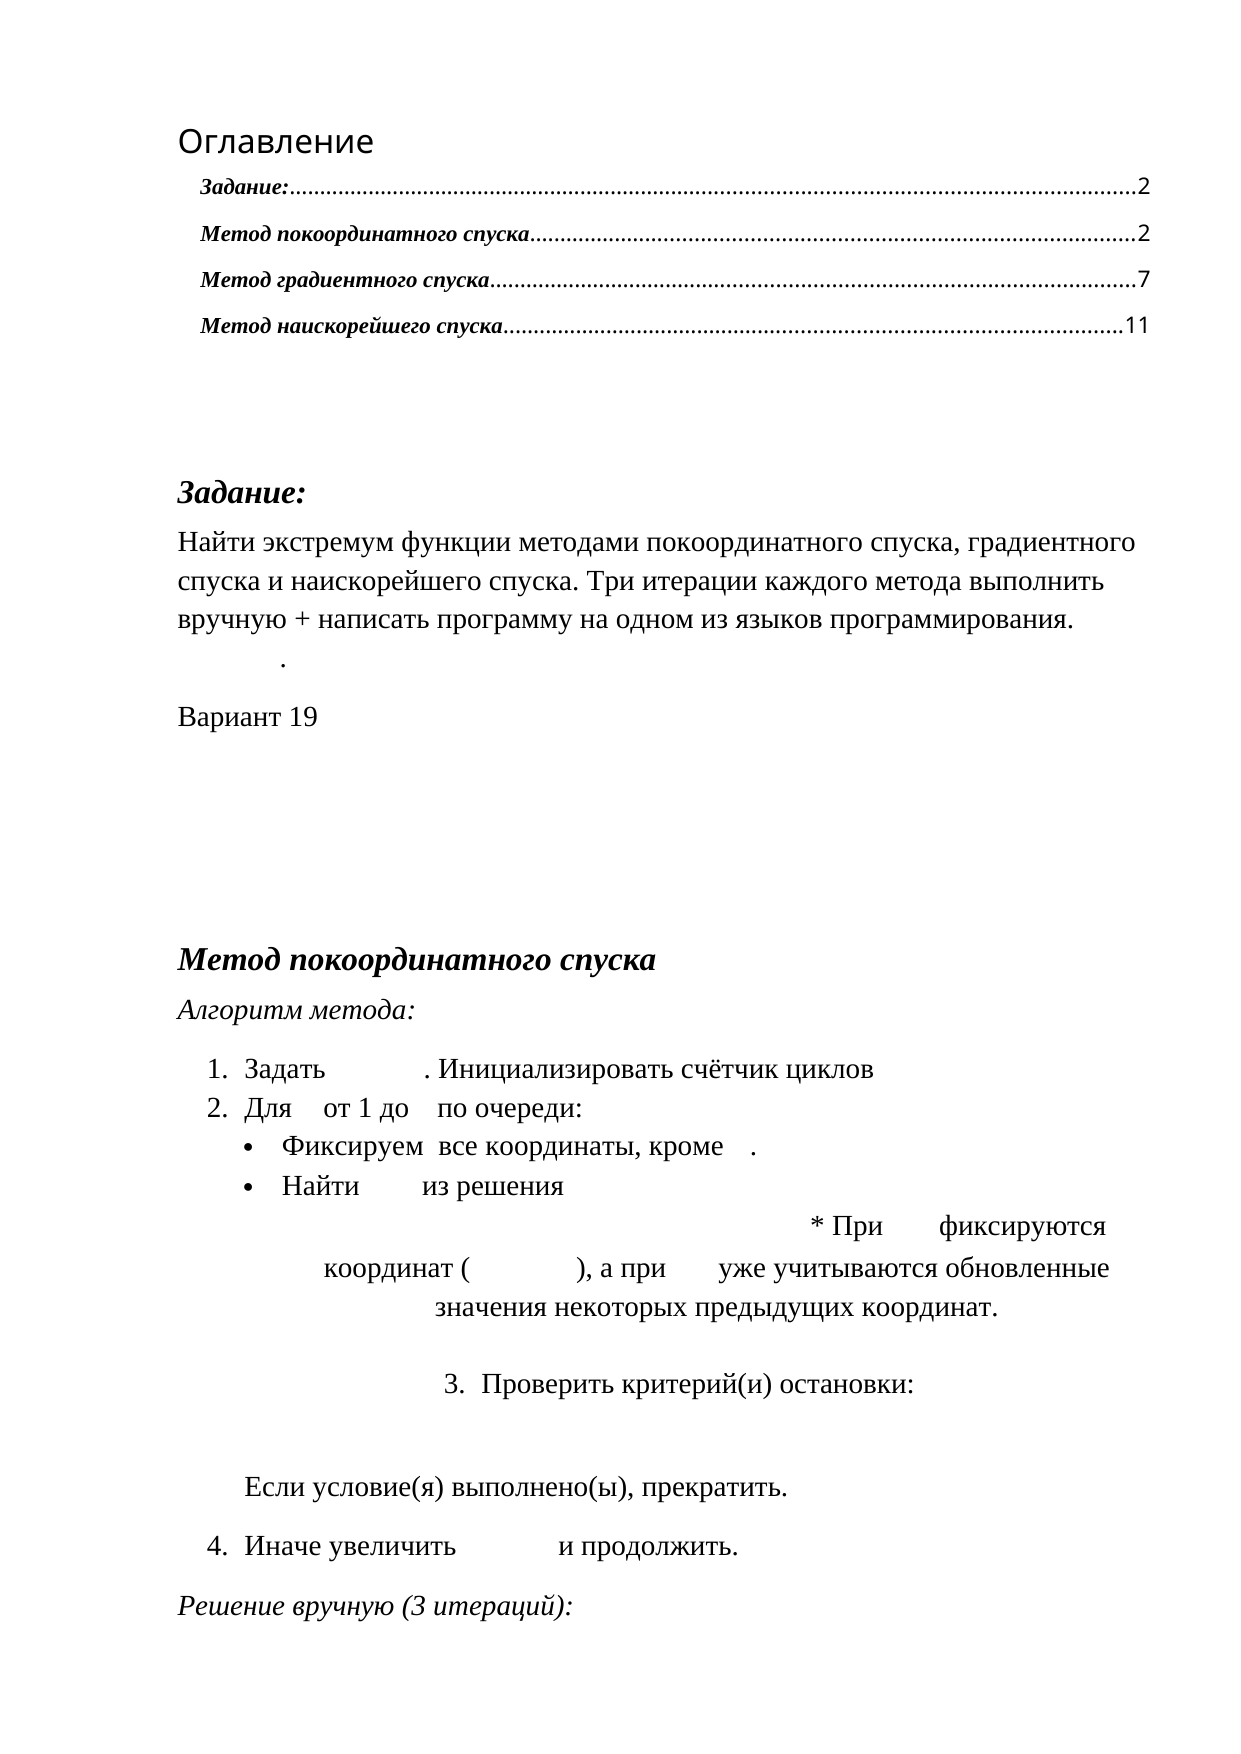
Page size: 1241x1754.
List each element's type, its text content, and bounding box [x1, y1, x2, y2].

subtitle Задание: [177, 472, 1152, 510]
list * При фиксируются координат (), а при уже учитываются обновленные значения некоторых предыдущих координат. [282, 1208, 1152, 1323]
text Найти экстремум функции методами покоординатного спуска, градиентного спуска и наискорейшего спуска. Три итерации каждого метода выполнить вручную + написать программу на одном из языков программирования. . [177, 524, 1152, 673]
list Найти из решения [244, 1167, 1152, 1203]
text Решение вручную (3 итераций): [177, 1588, 1152, 1621]
subtitle Оглавление [177, 118, 1152, 163]
list Проверить критерий(и) остановки: [207, 1367, 1152, 1444]
text Метод градиентного спуска 7 [200, 263, 1152, 294]
text Вариант 19 [177, 699, 1152, 733]
text Метод покоординатного спуска 2 [200, 217, 1152, 248]
text Метод наискорейшего спуска 11 [200, 309, 1152, 341]
text Если условие(я) выполнено(ы), прекратить. [177, 1469, 1152, 1503]
subtitle Метод покоординатного спуска [177, 940, 1152, 978]
list Задать . Инициализировать счётчик циклов [207, 1051, 1152, 1085]
text Алгоритм метода: [177, 992, 1152, 1026]
list Для от 1 до по очереди: [207, 1090, 1152, 1123]
text Задание: 2 [200, 170, 1152, 202]
list Фиксируем все координаты, кроме . [244, 1128, 1152, 1162]
list Иначе увеличить и продолжить. [207, 1528, 1152, 1562]
